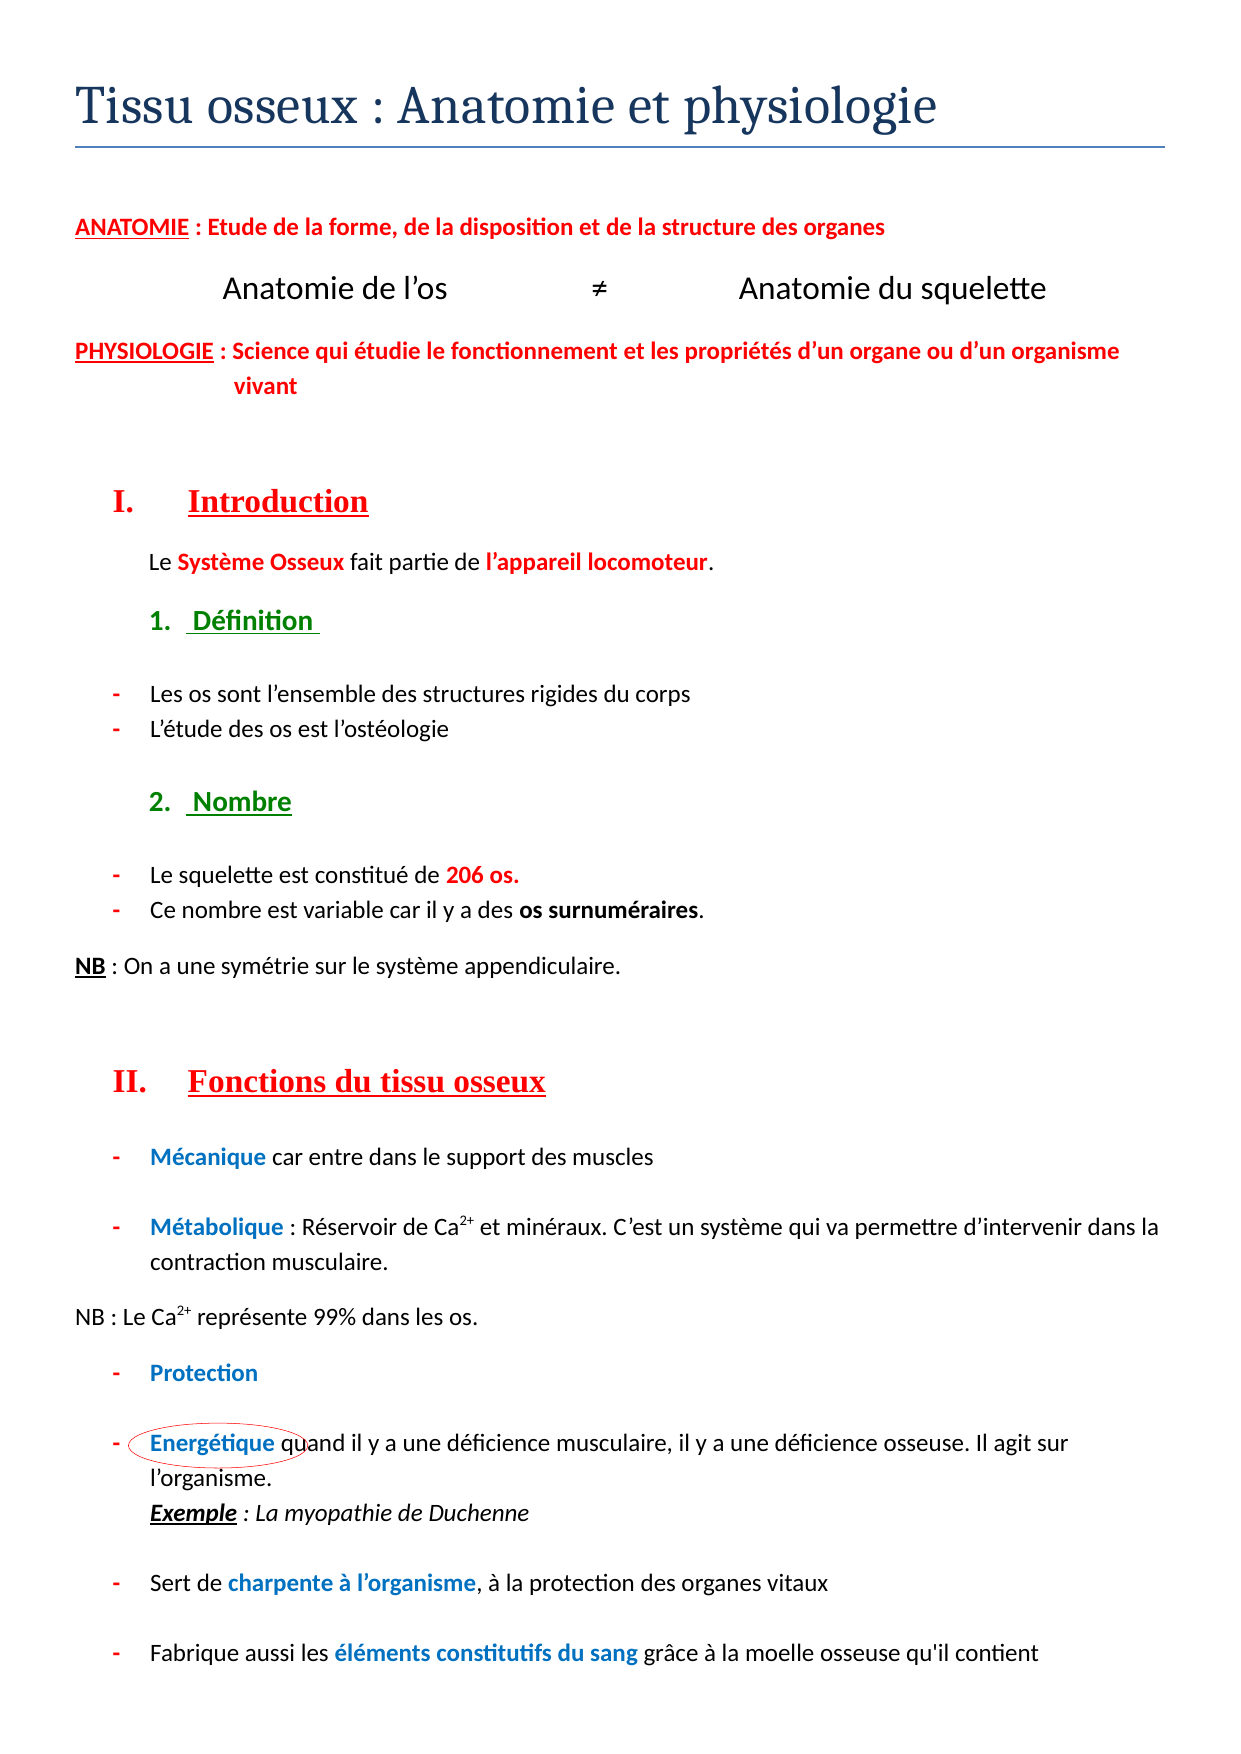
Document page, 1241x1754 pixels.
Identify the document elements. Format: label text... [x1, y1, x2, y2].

list Mécanique car entre dans le support des muscles [112, 1141, 1165, 1171]
text ANATOMIE : Etude de la forme, de la disposition et de la structure des organes [75, 179, 1165, 242]
list Ce nombre est variable car il y a des os surnuméraires. [112, 894, 1165, 925]
text Anatomie de l’os ≠ Anatomie du squelette [149, 267, 1165, 308]
list Métabolique : Réservoir de Ca2+ et minéraux. C’est un système qui va permettre d’intervenir dans la contraction musculaire. [112, 1211, 1165, 1276]
text NB : On a une symétrie sur le système appendiculaire. [75, 950, 1165, 981]
text NB : Le Ca2+ représente 99% dans les os. [75, 1302, 1165, 1332]
list Energétique quand il y a une déficience musculaire, il y a une déficience osseuse. Il agit sur l’organisme. Exemple : La myopathie de Duchenne [112, 1427, 1165, 1528]
list Définition [149, 602, 1165, 638]
list Fabrique aussi les éléments constitutifs du sang grâce à la moelle osseuse qu'il contient [112, 1637, 1165, 1668]
list Sert de charpente à l’organisme, à la protection des organes vitaux [112, 1567, 1165, 1598]
list Les os sont l’ensemble des structures rigides du corps [112, 678, 1165, 709]
title Tissu osseux : Anatomie et physiologie [75, 75, 1165, 146]
list Protection [112, 1357, 1165, 1388]
list L’étude des os est l’ostéologie [112, 713, 1165, 744]
list Fonctions du tissu osseux [112, 1062, 1165, 1100]
list Introduction [112, 482, 1165, 520]
text Le Système Osseux fait partie de l’appareil locomoteur. [75, 546, 1165, 577]
list Nombre [149, 783, 1165, 819]
text PHYSIOLOGIE : Science qui étudie le fonctionnement et les propriétés d’un organe ou d’un organisme vivant [75, 335, 1165, 400]
list Le squelette est constitué de 206 os. [112, 859, 1165, 890]
